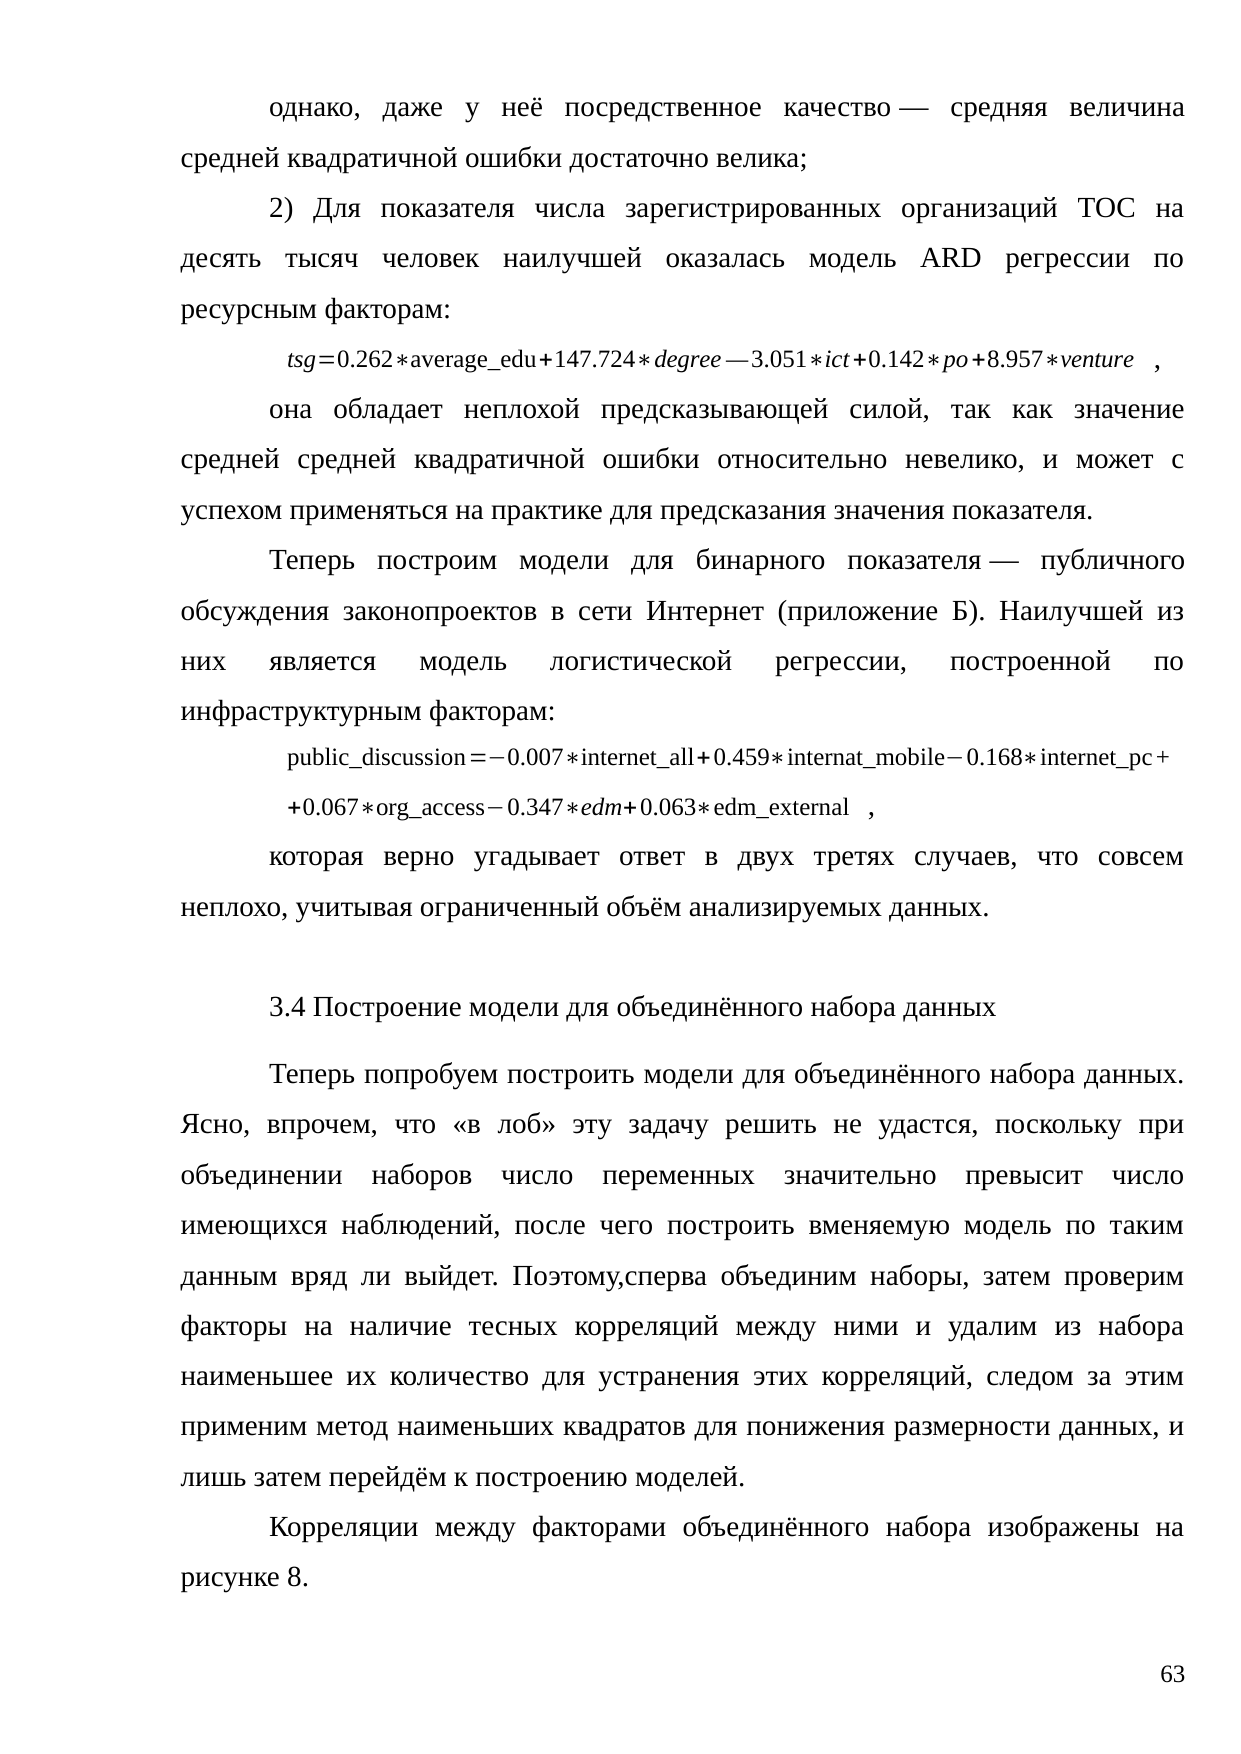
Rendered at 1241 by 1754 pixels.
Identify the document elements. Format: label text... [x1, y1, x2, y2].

text 2) Для показателя числа зарегистрированных организаций ТОС на десять тысяч человек наилучшей оказалась модель ARD регрессии по ресурсным факторам: [180, 190, 1185, 324]
text Корреляции между факторами объединённого набора изображены на рисунке 8. [180, 1509, 1185, 1593]
text 3.4 Построение модели для объединённого набора данных [180, 989, 1185, 1023]
text однако, даже у неё посредственное качество — средняя величина средней квадратичной ошибки достаточно велика; [180, 89, 1185, 173]
text , [180, 788, 1185, 822]
text которая верно угадывает ответ в двух третях случаев, что совсем неплохо, учитывая ограниченный объём анализируемых данных. [180, 838, 1185, 922]
text , [180, 341, 1185, 374]
text Теперь попробуем построить модели для объединённого набора данных. Ясно, впрочем, что «в лоб» эту задачу решить не удастся, поскольку при объединении наборов число переменных значительно превысит число имеющихся наблюдений, после чего построить вменяемую модель по таким данным вряд ли выйдет. Поэтому,сперва объединим наборы, затем проверим факторы на наличие тесных корреляций между ними и удалим из набора наименьшее их количество для устранения этих корреляций, следом за этим применим метод наименьших квадратов для понижения размерности данных, и лишь затем перейдём к построению моделей. [180, 1056, 1185, 1492]
text Теперь построим модели для бинарного показателя — публичного обсуждения законопроектов в сети Интернет (приложение Б). Наилучшей из них является модель логистической регрессии, построенной по инфраструктурным факторам: [180, 542, 1185, 727]
text она обладает неплохой предсказывающей силой, так как значение средней средней квадратичной ошибки относительно невелико, и может с успехом применяться на практике для предсказания значения показателя. [180, 391, 1185, 526]
